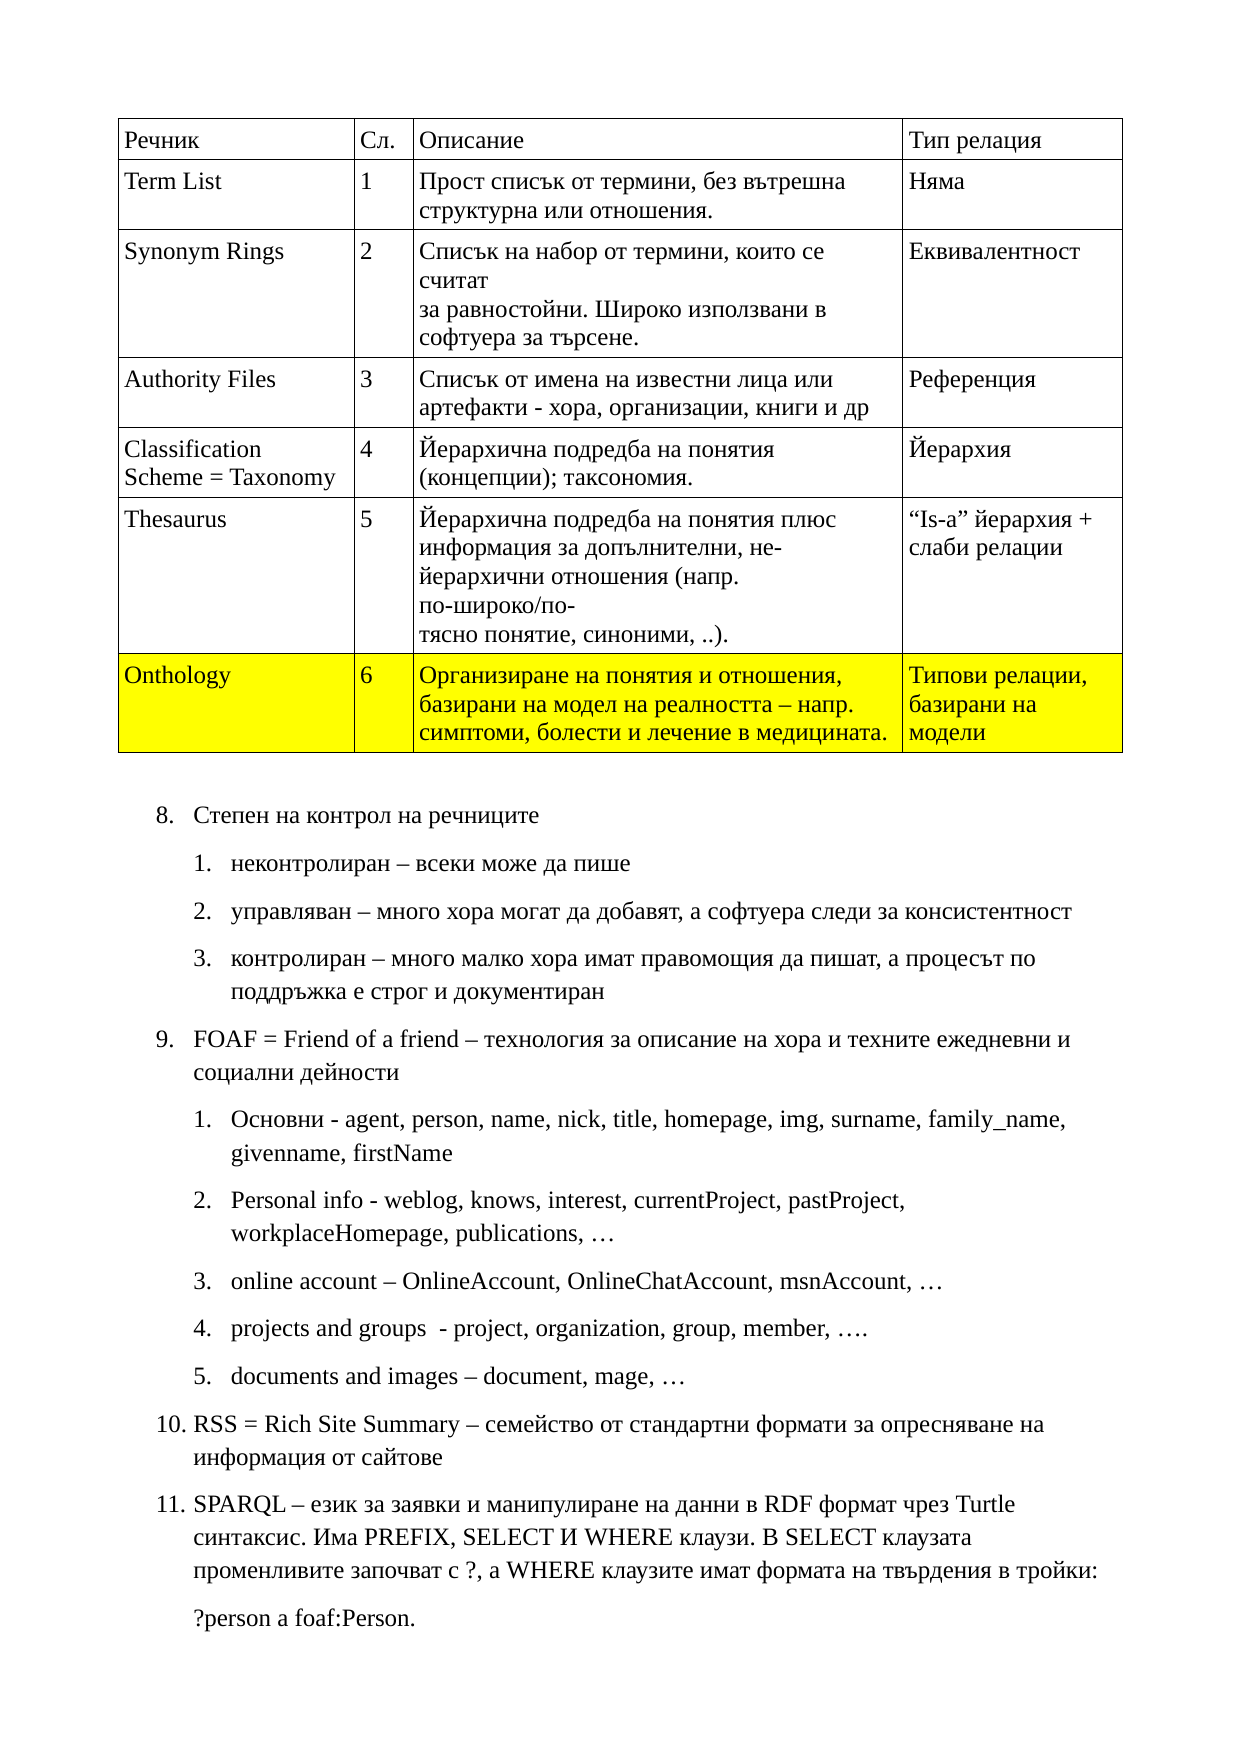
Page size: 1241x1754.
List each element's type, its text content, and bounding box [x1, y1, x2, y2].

list online account – OnlineAccount, OnlineChatAccount, msnAccount, … [193, 1266, 1122, 1294]
table_cell Прост списък от термини, без вътрешна структурна или отношения. [414, 160, 902, 229]
list Основни - agent, person, name, nick, title, homepage, img, surname, family_name, givenname, firstName [193, 1104, 1122, 1166]
table_cell Няма [903, 160, 1122, 229]
table_cell 4 [355, 428, 413, 497]
table_cell Референция [903, 358, 1122, 427]
list Степен на контрол на речниците [156, 801, 1122, 829]
list FOAF = Friend of a friend – технология за описание на хора и техните ежедневни и социални дейности [156, 1024, 1122, 1086]
list ?person a foaf:Person. [156, 1603, 1122, 1632]
table_cell Списък на набор от термини, които се считат за равностойни. Широко използвани в софтуера за търсене. [414, 230, 902, 357]
table_cell Еквивалентност [903, 230, 1122, 357]
table_cell Onthology [119, 654, 354, 752]
table_header Сл. [355, 119, 413, 159]
table_header Речник [119, 119, 354, 159]
table_cell Thesaurus [119, 498, 354, 653]
table_cell Организиране на понятия и отношения, базирани на модел на реалността – напр. симптоми, болести и лечение в медицината. [414, 654, 902, 752]
table_cell 6 [355, 654, 413, 752]
table_cell Synonym Rings [119, 230, 354, 357]
table_cell Йерархична подредба на понятия (концепции); таксономия. [414, 428, 902, 497]
list SPARQL – език за заявки и манипулиране на данни в RDF формат чрез Turtle синтаксис. Има PREFIX, SELECT И WHERE клаузи. В SELECT клаузата променливите започват с ?, а WHERE клаузите имат формата на твърдения в тройки: [156, 1489, 1122, 1584]
table_cell “Is-a” йерархия + слаби релации [903, 498, 1122, 653]
table_cell 5 [355, 498, 413, 653]
list управляван – много хора могат да добавят, а софтуера следи за консистентност [193, 896, 1122, 924]
table_cell 3 [355, 358, 413, 427]
list неконтролиран – всеки може да пише [193, 848, 1122, 877]
table_cell Типови релации, базирани на модели [903, 654, 1122, 752]
table_cell 2 [355, 230, 413, 357]
table_header Описание [414, 119, 902, 159]
table_cell Йерархична подредба на понятия плюс информация за допълнителни, не- йерархични отношения (напр. по-широко/по- тясно понятие, синоними, ..). [414, 498, 902, 653]
table_cell 1 [355, 160, 413, 229]
list RSS = Rich Site Summary – семейство от стандартни формати за опресняване на информация от сайтове [156, 1409, 1122, 1470]
table_cell Йерархия [903, 428, 1122, 497]
table_cell Списък от имена на известни лица или артефакти - хора, организации, книги и др [414, 358, 902, 427]
list projects and groups - project, organization, group, member, …. [193, 1313, 1122, 1342]
table_cell Authority Files [119, 358, 354, 427]
table_cell Term List [119, 160, 354, 229]
table_cell Classification Scheme = Taxonomy [119, 428, 354, 497]
table_header Тип релация [903, 119, 1122, 159]
list documents and images – document, mage, … [193, 1361, 1122, 1390]
list контролиран – много малко хора имат правомощия да пишат, а процесът по поддръжка е строг и документиран [193, 943, 1122, 1005]
list Personal info - weblog, knows, interest, currentProject, pastProject, workplaceHomepage, publications, … [193, 1185, 1122, 1247]
